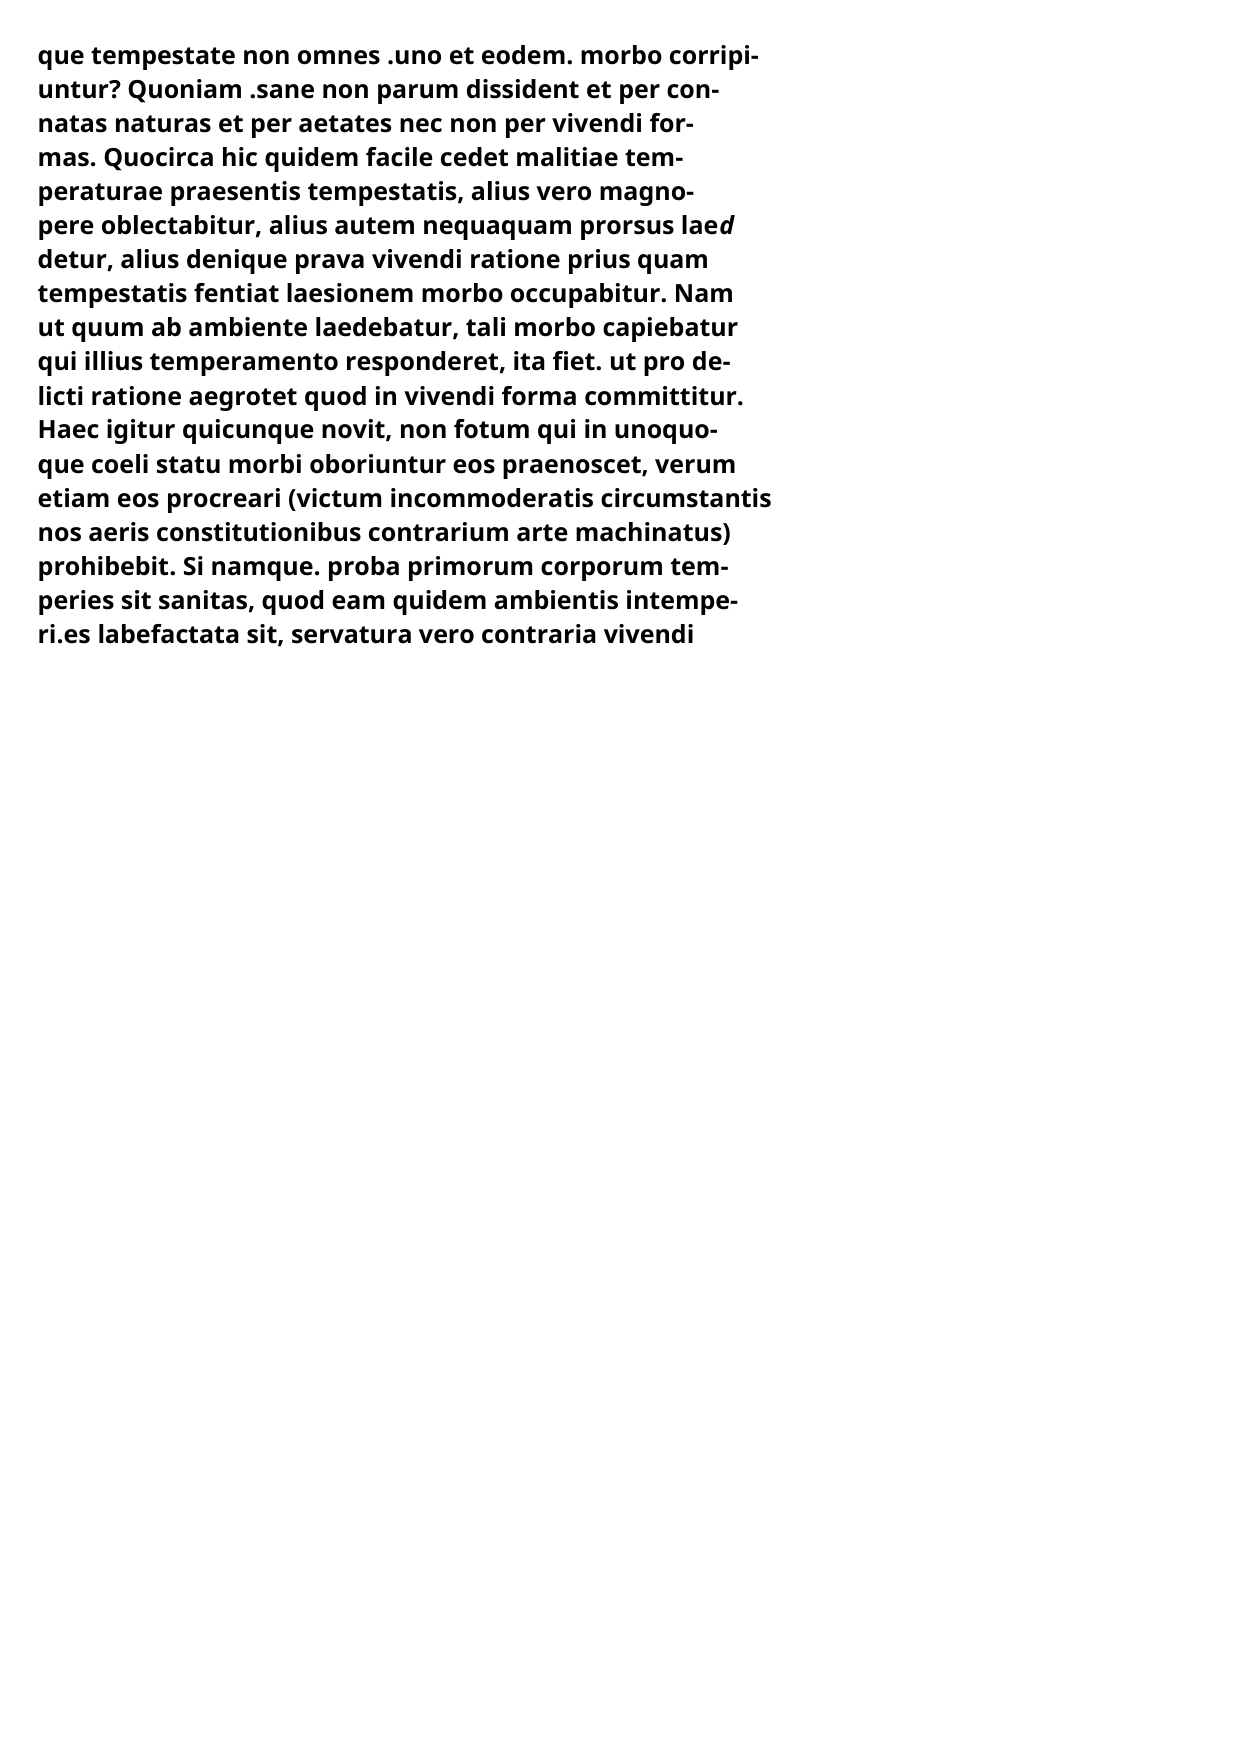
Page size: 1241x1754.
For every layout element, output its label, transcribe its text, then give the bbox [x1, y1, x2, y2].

text que tempestate non omnes .uno et eodem. morbo corripi- untur? Quoniam .sane non parum dissident et per con- natas naturas et per aetates nec non per vivendi for- mas. Quocirca hic quidem facile cedet malitiae tem- peraturae praesentis tempestatis, alius vero magno- pere oblectabitur, alius autem nequaquam prorsus laed detur, alius denique prava vivendi ratione prius quam tempestatis fentiat laesionem morbo occupabitur. Nam ut quum ab ambiente laedebatur, tali morbo capiebatur qui illius temperamento responderet, ita fiet. ut pro de- licti ratione aegrotet quod in vivendi forma committitur. Haec igitur quicunque novit, non fotum qui in unoquo- que coeli statu morbi oboriuntur eos praenoscet, verum etiam eos procreari (victum incommoderatis circumstantis nos aeris constitutionibus contrarium arte machinatus) prohibebit. Si namque. proba primorum corporum tem- peries sit sanitas, quod eam quidem ambientis intempe- ri.es labefactata sit, servatura vero contraria vivendi [37, 37, 1203, 651]
